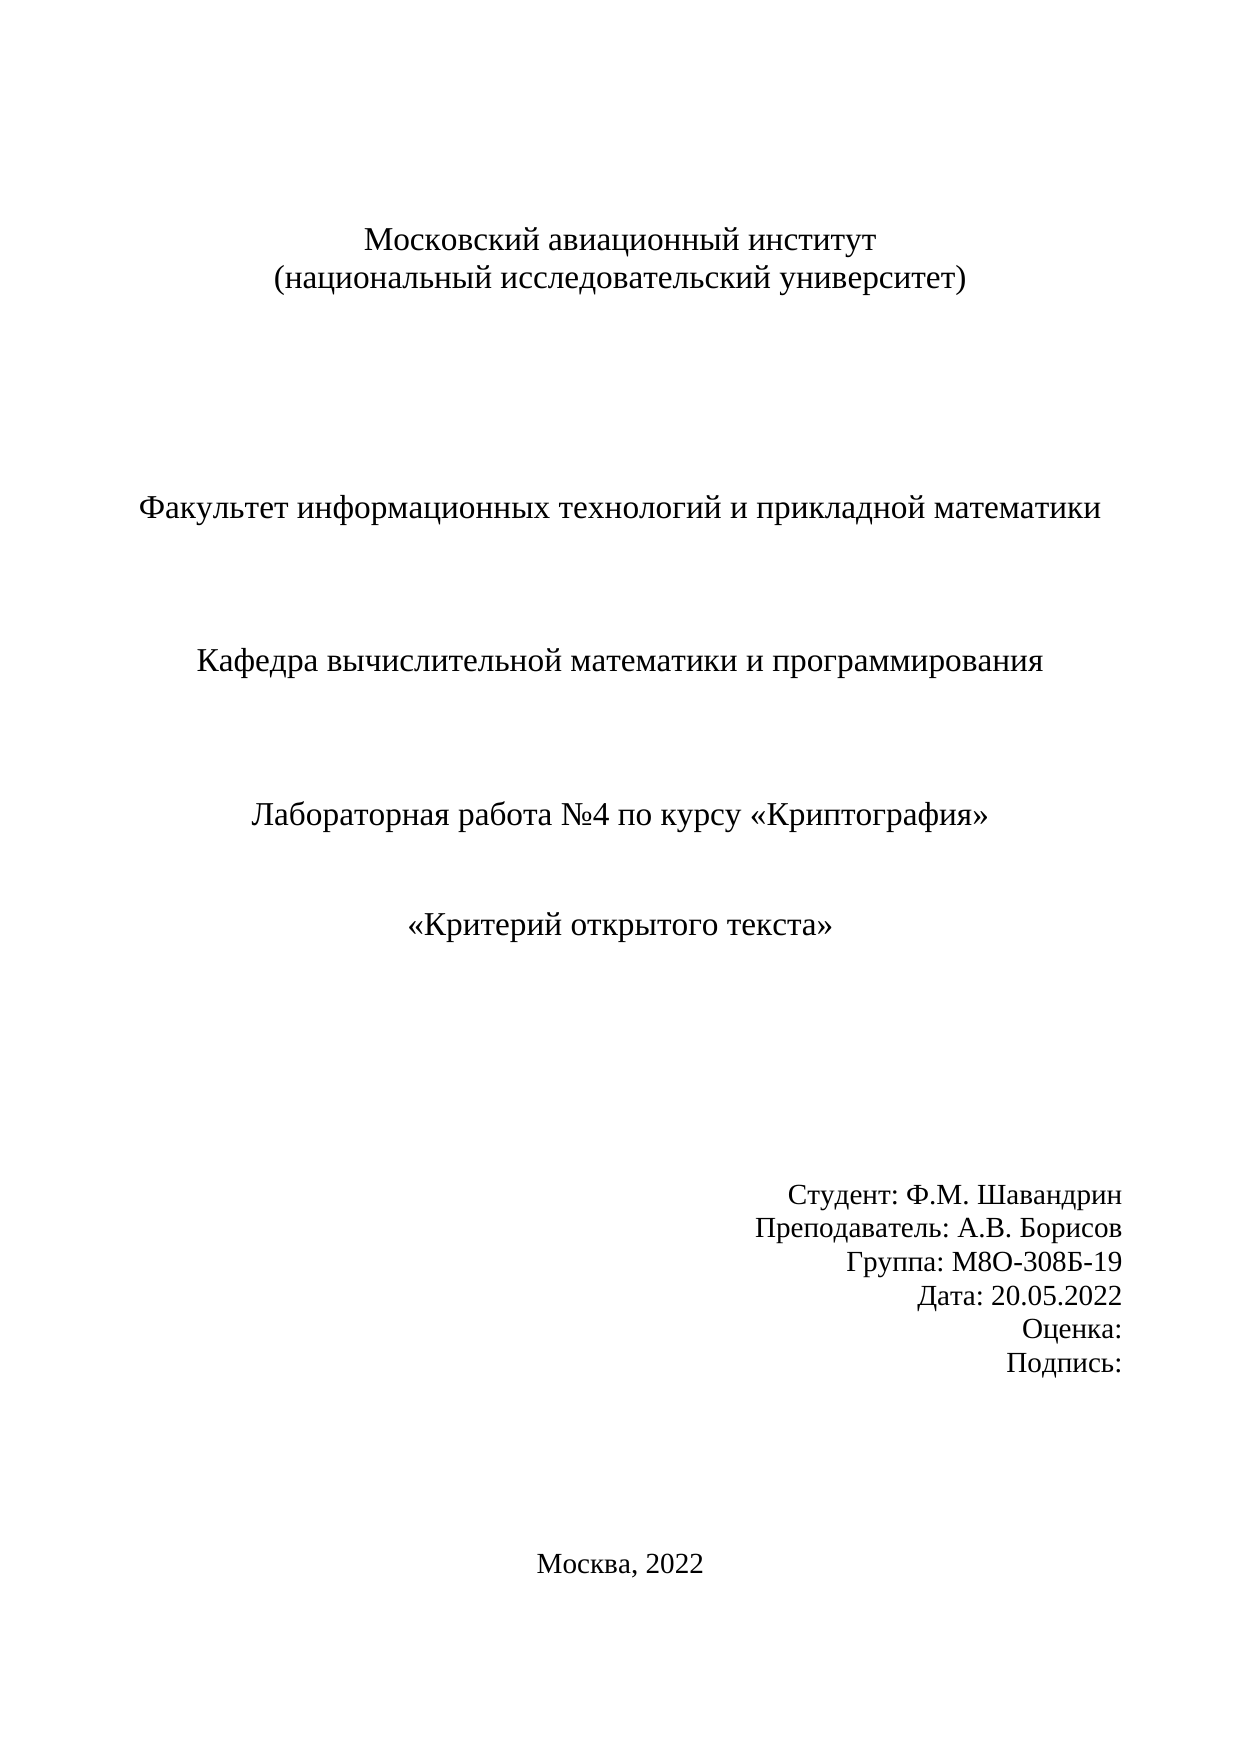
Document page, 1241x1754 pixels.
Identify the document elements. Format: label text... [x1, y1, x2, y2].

text Оценка: [118, 1311, 1122, 1345]
text Лабораторная работа №4 по курсу «Криптография» [118, 794, 1122, 832]
text Москва, 2022 [118, 1546, 1122, 1579]
text (национальный исследовательский университет) [118, 257, 1122, 295]
text Кафедра вычислительной математики и программирования [118, 640, 1122, 679]
text Дата: 20.05.2022 [118, 1278, 1122, 1311]
text Преподаватель: А.В. Борисов [118, 1211, 1122, 1244]
text Подпись: [118, 1345, 1122, 1378]
text Группа: М8О-308Б-19 [118, 1244, 1122, 1278]
text «Критерий открытого текста» [118, 904, 1122, 942]
text Студент: Ф.М. Шавандрин [118, 1177, 1122, 1211]
text Факультет информационных технологий и прикладной математики [118, 487, 1122, 525]
text Московский авиационный институт [118, 219, 1122, 257]
